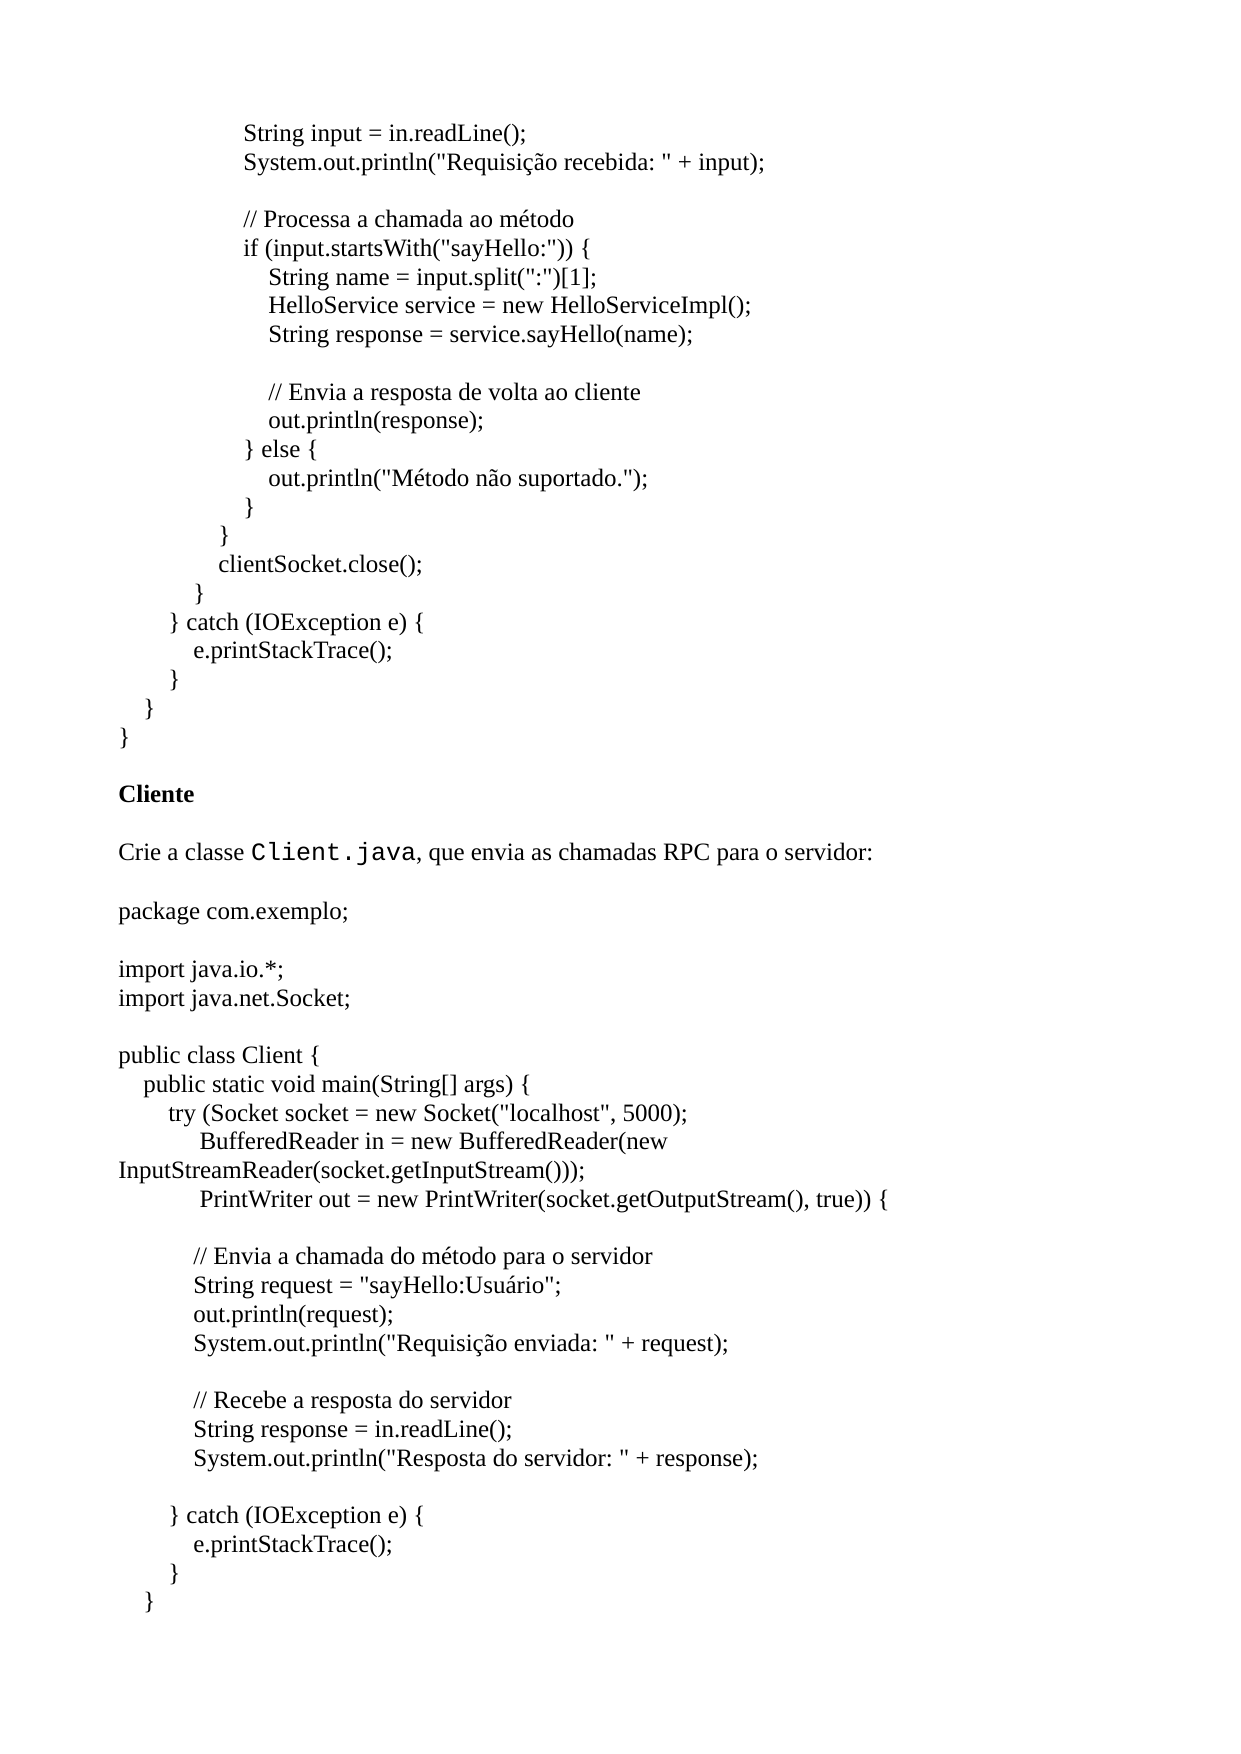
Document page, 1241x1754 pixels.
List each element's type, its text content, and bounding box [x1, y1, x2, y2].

text } [118, 578, 1122, 607]
text String response = service.sayHello(name); [118, 319, 1122, 348]
text String response = in.readLine(); [118, 1414, 1122, 1443]
text if (input.startsWith("sayHello:")) { [118, 233, 1122, 262]
text } [118, 722, 1122, 751]
text public static void main(String[] args) { [118, 1069, 1122, 1098]
text try (Socket socket = new Socket("localhost", 5000); [118, 1098, 1122, 1126]
text out.println(request); [118, 1299, 1122, 1328]
text public class Client { [118, 1040, 1122, 1069]
text import java.io.*; [118, 954, 1122, 983]
text Crie a classe Client.java, que envia as chamadas RPC para o servidor: [118, 837, 1122, 868]
text String name = input.split(":")[1]; [118, 262, 1122, 291]
text } else { [118, 434, 1122, 463]
text import java.net.Socket; [118, 983, 1122, 1011]
text // Envia a resposta de volta ao cliente [118, 377, 1122, 406]
text } [118, 521, 1122, 549]
text out.println("Método não suportado."); [118, 463, 1122, 492]
text } [118, 492, 1122, 521]
text } catch (IOException e) { [118, 1500, 1122, 1529]
text e.printStackTrace(); [118, 1529, 1122, 1558]
text // Envia a chamada do método para o servidor [118, 1241, 1122, 1270]
text out.println(response); [118, 406, 1122, 434]
text } [118, 1586, 1122, 1615]
text e.printStackTrace(); [118, 636, 1122, 664]
text // Recebe a resposta do servidor [118, 1385, 1122, 1414]
text } catch (IOException e) { [118, 607, 1122, 636]
text Cliente [118, 779, 1122, 808]
text System.out.println("Resposta do servidor: " + response); [118, 1443, 1122, 1471]
text String request = "sayHello:Usuário"; [118, 1270, 1122, 1299]
text } [118, 1558, 1122, 1586]
text PrintWriter out = new PrintWriter(socket.getOutputStream(), true)) { [118, 1184, 1122, 1213]
text System.out.println("Requisição enviada: " + request); [118, 1328, 1122, 1356]
text // Processa a chamada ao método [118, 204, 1122, 233]
text clientSocket.close(); [118, 549, 1122, 578]
text } [118, 693, 1122, 722]
text } [118, 664, 1122, 693]
text package com.exemplo; [118, 896, 1122, 925]
text String input = in.readLine(); [118, 118, 1122, 147]
text HelloService service = new HelloServiceImpl(); [118, 291, 1122, 319]
text System.out.println("Requisição recebida: " + input); [118, 147, 1122, 176]
text BufferedReader in = new BufferedReader(new InputStreamReader(socket.getInputStream())); [118, 1126, 1122, 1184]
